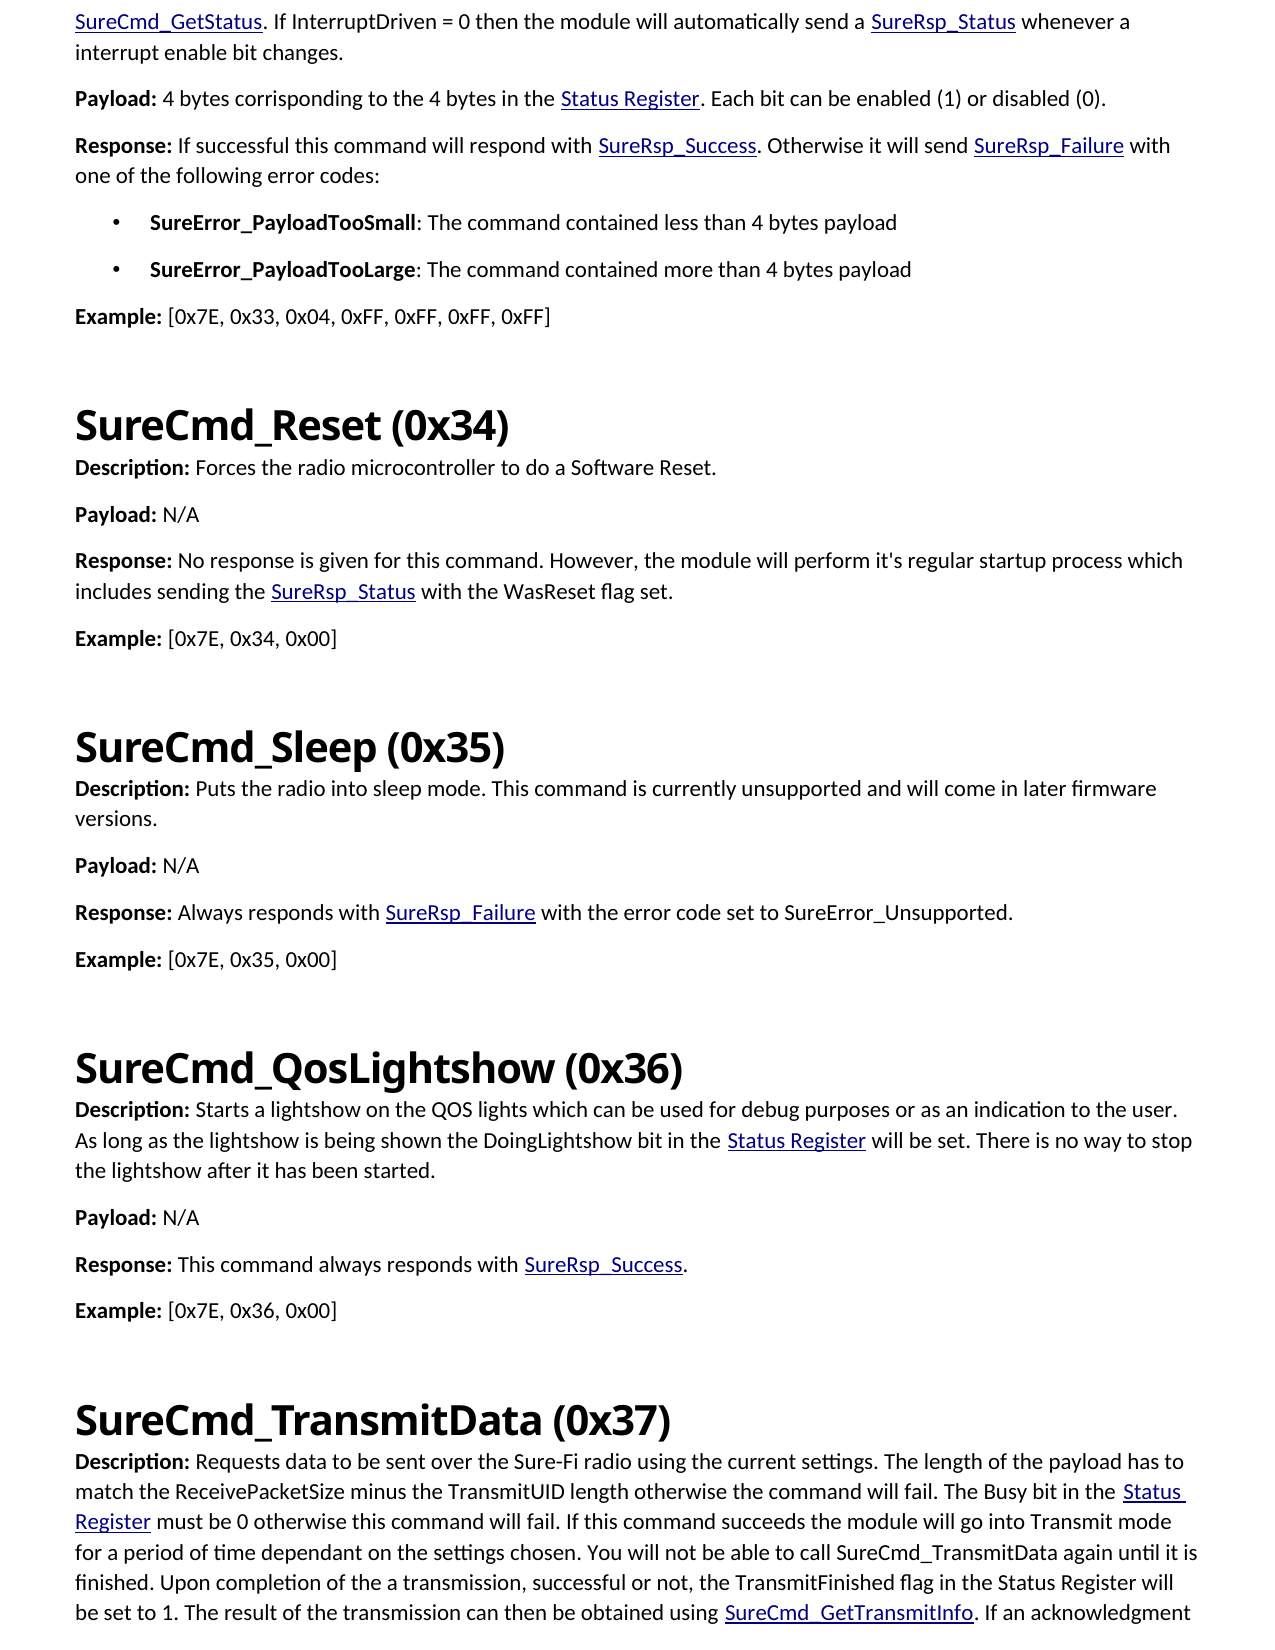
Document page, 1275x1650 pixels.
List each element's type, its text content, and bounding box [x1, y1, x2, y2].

text Payload: N/A [75, 500, 1200, 528]
text Example: [0x7E, 0x36, 0x00] [75, 1297, 1200, 1324]
title SureCmd_TransmitData (0x37) [75, 1390, 1200, 1447]
list SureError_PayloadTooSmall: The command contained less than 4 bytes payload [112, 208, 1200, 237]
list SureError_PayloadTooLarge: The command contained more than 4 bytes payload [112, 255, 1200, 283]
text Example: [0x7E, 0x34, 0x00] [75, 624, 1200, 652]
text Payload: 4 bytes corrisponding to the 4 bytes in the Status Register. Each bit can be enabled (1) or disabled (0). [75, 84, 1200, 113]
title SureCmd_Sleep (0x35) [75, 717, 1200, 774]
text SureCmd_GetStatus. If InterruptDriven = 0 then the module will automatically send a SureRsp_Status whenever a interrupt enable bit changes. [75, 7, 1200, 66]
text Payload: N/A [75, 1203, 1200, 1231]
text Description: Puts the radio into sleep mode. This command is currently unsupported and will come in later firmware versions. [75, 774, 1200, 832]
text Description: Requests data to be sent over the Sure-Fi radio using the current settings. The length of the payload has to match the ReceivePacketSize minus the TransmitUID length otherwise the command will fail. The Busy bit in the Status Register must be 0 otherwise this command will fail. If this command succeeds the module will go into Transmit mode for a period of time dependant on the settings chosen. You will not be able to call SureCmd_TransmitData again until it is finished. Upon completion of the a transmission, successful or not, the TransmitFinished flag in the Status Register will be set to 1. The result of the transmission can then be obtained using SureCmd_GetTransmitInfo. If an acknowledgment [75, 1447, 1200, 1626]
text Response: Always responds with SureRsp_Failure with the error code set to SureError_Unsupported. [75, 898, 1200, 926]
title SureCmd_QosLightshow (0x36) [75, 1039, 1200, 1096]
text Example: [0x7E, 0x35, 0x00] [75, 945, 1200, 973]
text Description: Forces the radio microcontroller to do a Software Reset. [75, 453, 1200, 481]
title SureCmd_Reset (0x34) [75, 396, 1200, 453]
text Response: If successful this command will respond with SureRsp_Success. Otherwise it will send SureRsp_Failure with one of the following error codes: [75, 131, 1200, 190]
text Description: Starts a lightshow on the QOS lights which can be used for debug purposes or as an indication to the user. As long as the lightshow is being shown the DoingLightshow bit in the Status Register will be set. There is no way to stop the lightshow after it has been started. [75, 1096, 1200, 1184]
text Payload: N/A [75, 851, 1200, 879]
text Example: [0x7E, 0x33, 0x04, 0xFF, 0xFF, 0xFF, 0xFF] [75, 302, 1200, 330]
text Response: This command always responds with SureRsp_Success. [75, 1250, 1200, 1278]
text Response: No response is given for this command. However, the module will perform it's regular startup process which includes sending the SureRsp_Status with the WasReset flag set. [75, 547, 1200, 605]
